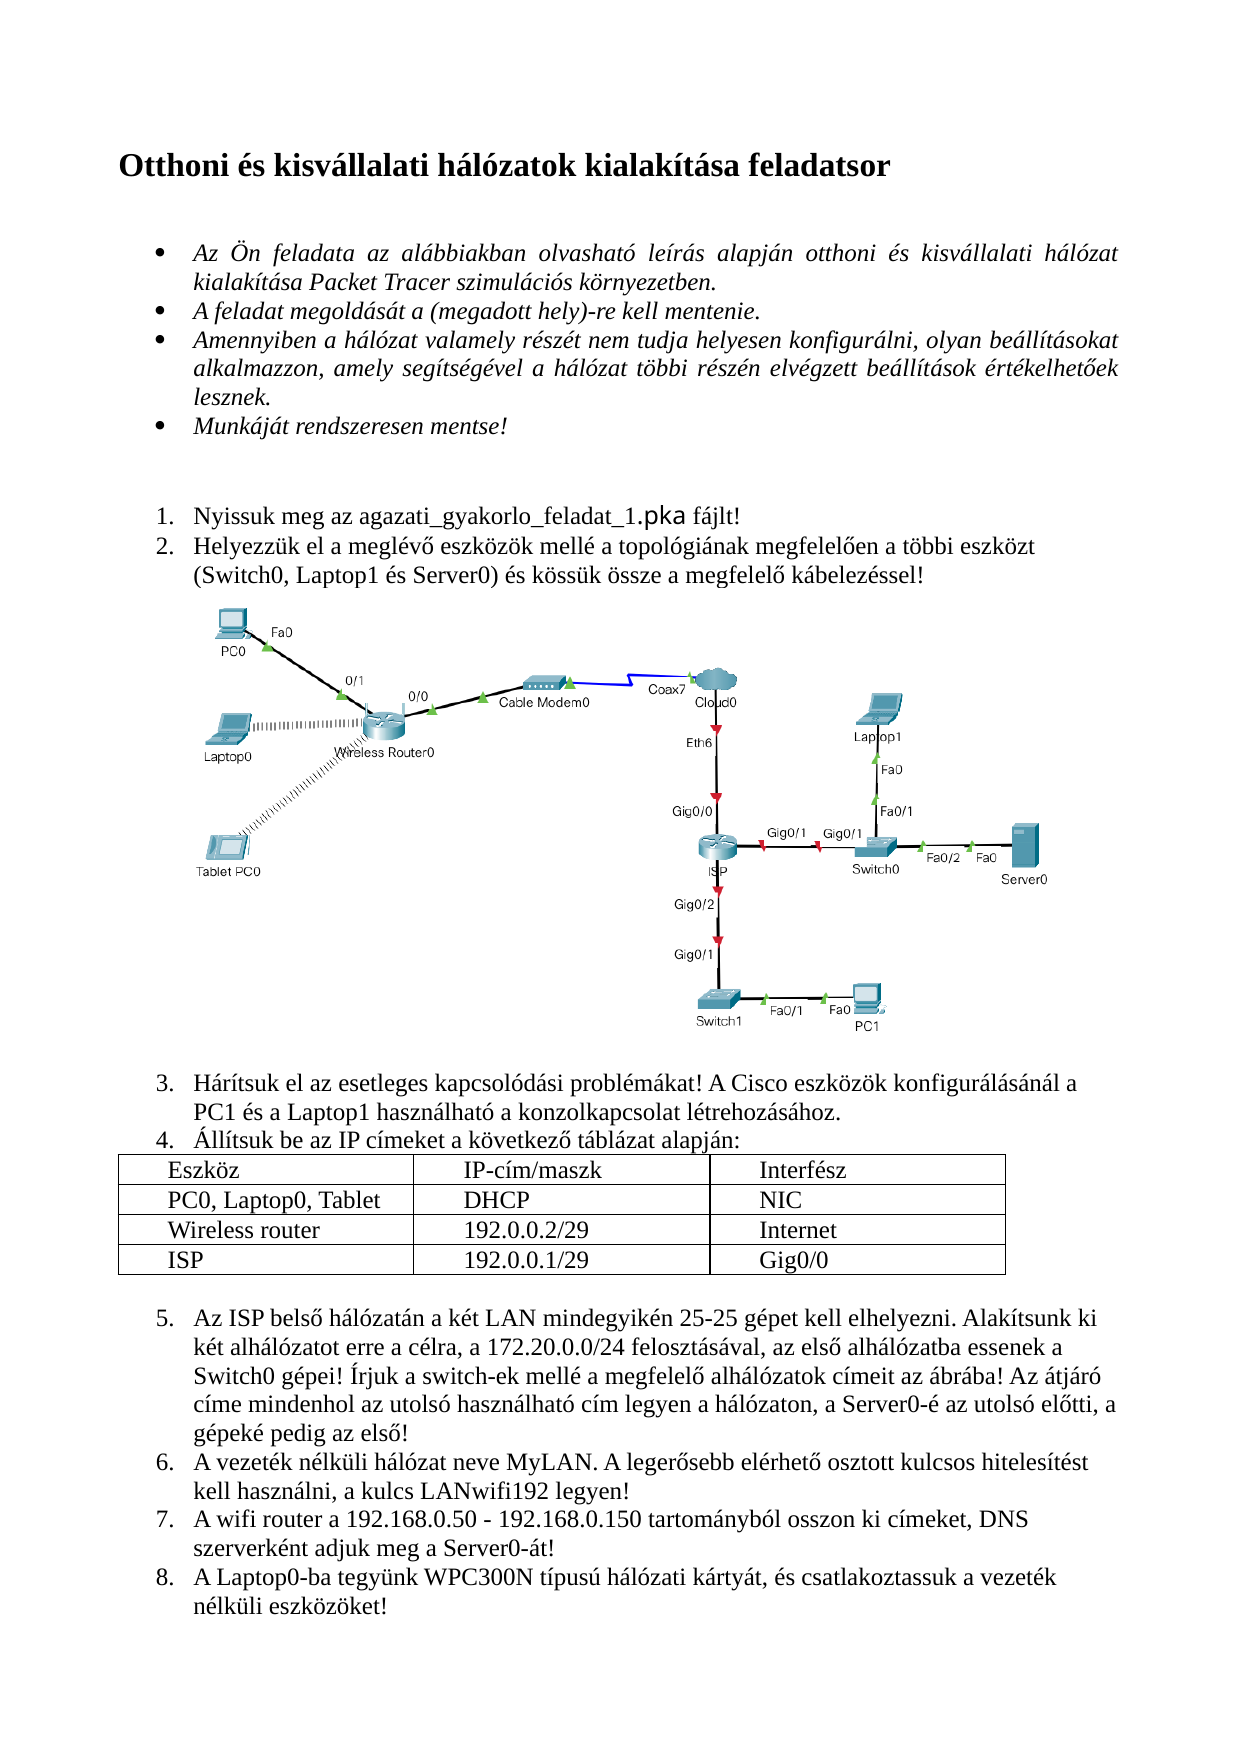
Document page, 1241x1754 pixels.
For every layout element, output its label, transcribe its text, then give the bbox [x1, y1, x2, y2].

table_header IP-cím/maszk [414, 1155, 709, 1184]
table_cell NIC [711, 1185, 1005, 1214]
list A vezeték nélküli hálózat neve MyLAN. A legerősebb elérhető osztott kulcsos hitelesítést kell használni, a kulcs LANwifi192 legyen! [156, 1447, 1122, 1504]
subtitle Otthoni és kisvállalati hálózatok kialakítása feladatsor [118, 145, 1122, 183]
table_header Interfész [711, 1155, 1005, 1184]
table_cell Internet [711, 1215, 1005, 1244]
table_cell Wireless router [119, 1215, 413, 1244]
table_cell 192.0.0.2/29 [414, 1215, 709, 1244]
table_cell 192.0.0.1/29 [414, 1245, 709, 1273]
table_cell DHCP [414, 1185, 709, 1214]
picture [193, 588, 1058, 1051]
list Az Ön feladata az alábbiakban olvasható leírás alapján otthoni és kisvállalati hálózat kialakítása Packet Tracer szimulációs környezetben. [156, 238, 1122, 296]
list A wifi router a 192.168.0.50 - 192.168.0.150 tartományból osszon ki címeket, DNS szerverként adjuk meg a Server0-át! [156, 1504, 1122, 1562]
list Helyezzük el a meglévő eszközök mellé a topológiának megfelelően a többi eszközt (Switch0, Laptop1 és Server0) és kössük össze a megfelelő kábelezéssel! [156, 531, 1122, 589]
table_cell ISP [119, 1245, 413, 1273]
list Amennyiben a hálózat valamely részét nem tudja helyesen konfigurálni, olyan beállításokat alkalmazzon, amely segítségével a hálózat többi részén elvégzett beállítások értékelhetőek lesznek. [156, 325, 1122, 411]
table_cell Gig0/0 [711, 1245, 1005, 1273]
list A Laptop0-ba tegyünk WPC300N típusú hálózati kártyát, és csatlakoztassuk a vezeték nélküli eszközöket! [156, 1562, 1122, 1619]
table_cell PC0, Laptop0, Tablet [119, 1185, 413, 1214]
list Állítsuk be az IP címeket a következő táblázat alapján: [156, 1126, 1109, 1154]
list Nyissuk meg az agazati_gyakorlo_feladat_1.pka fájlt! [156, 497, 1122, 531]
list Az ISP belső hálózatán a két LAN mindegyikén 25-25 gépet kell elhelyezni. Alakítsunk ki két alhálózatot erre a célra, a 172.20.0.0/24 felosztásával, az első alhálózatba essenek a Switch0 gépei! Írjuk a switch-ek mellé a megfelelő alhálózatok címeit az ábrába! Az átjáró címe mindenhol az utolsó használható cím legyen a hálózaton, a Server0-é az utolsó előtti, a gépeké pedig az első! [156, 1303, 1122, 1447]
table_header Eszköz [119, 1155, 413, 1184]
list Munkáját rendszeresen mentse! [156, 411, 1122, 440]
list A feladat megoldását a (megadott hely)-re kell mentenie. [156, 296, 1122, 325]
list Hárítsuk el az esetleges kapcsolódási problémákat! A Cisco eszközök konfigurálásánál a PC1 és a Laptop1 használható a konzolkapcsolat létrehozásához. [156, 1068, 1122, 1126]
